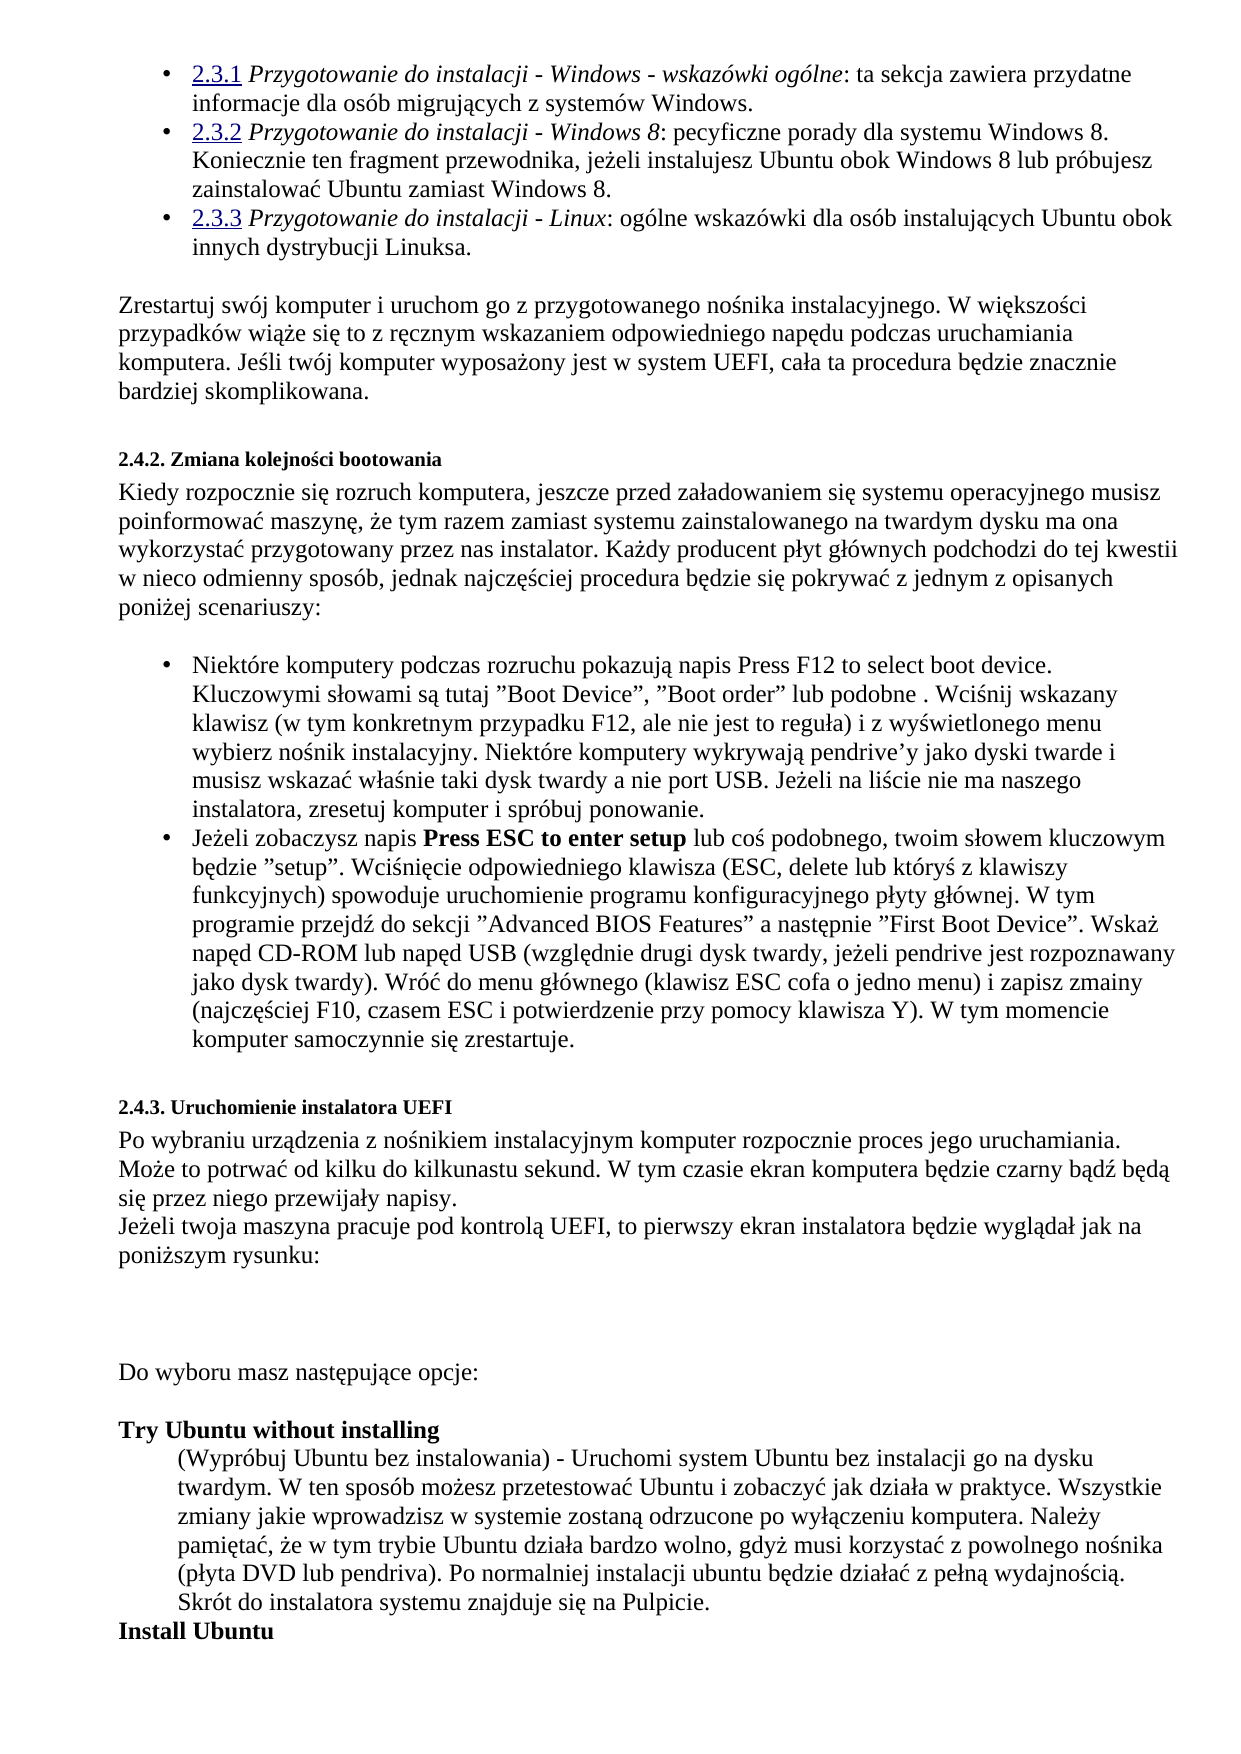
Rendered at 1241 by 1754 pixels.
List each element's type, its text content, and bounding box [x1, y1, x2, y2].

list Jeżeli zobaczysz napis Press ESC to enter setup lub coś podobnego, twoim słowem kluczowym będzie ”setup”. Wciśnięcie odpowiedniego klawisza (ESC, delete lub któryś z klawiszy funkcyjnych) spowoduje uruchomienie programu konfiguracyjnego płyty głównej. W tym programie przejdź do sekcji ”Advanced BIOS Features” a następnie ”First Boot Device”. Wskaż napęd CD-ROM lub napęd USB (względnie drugi dysk twardy, jeżeli pendrive jest rozpoznawany jako dysk twardy). Wróć do menu głównego (klawisz ESC cofa o jedno menu) i zapisz zmainy (najczęściej F10, czasem ESC i potwierdzenie przy pomocy klawisza Y). W tym momencie komputer samoczynnie się zrestartuje. [162, 823, 1181, 1053]
subtitle Install Ubuntu [118, 1616, 1181, 1645]
text Zrestartuj swój komputer i uruchom go z przygotowanego nośnika instalacyjnego. W większości przypadków wiąże się to z ręcznym wskazaniem odpowiedniego napędu podczas uruchamiania komputera. Jeśli twój komputer wyposażony jest w system UEFI, cała ta procedura będzie znacznie bardziej skomplikowana. [118, 290, 1181, 405]
text Po wybraniu urządzenia z nośnikiem instalacyjnym komputer rozpocznie proces jego uruchamiania. Może to potrwać od kilku do kilkunastu sekund. W tym czasie ekran komputera będzie czarny bądź będą się przez niego przewijały napisy. Jeżeli twoja maszyna pracuje pod kontrolą UEFI, to pierwszy ekran instalatora będzie wyglądał jak na poniższym rysunku: [118, 1125, 1181, 1269]
subtitle 2.4.2. Zmiana kolejności bootowania [118, 447, 1181, 471]
list (Wypróbuj Ubuntu bez instalowania) - Uruchomi system Ubuntu bez instalacji go na dysku twardym. W ten sposób możesz przetestować Ubuntu i zobaczyć jak działa w praktyce. Wszystkie zmiany jakie wprowadzisz w systemie zostaną odrzucone po wyłączeniu komputera. Należy pamiętać, że w tym trybie Ubuntu działa bardzo wolno, gdyż musi korzystać z powolnego nośnika (płyta DVD lub pendriva). Po normalniej instalacji ubuntu będzie działać z pełną wydajnością. Skrót do instalatora systemu znajduje się na Pulpicie. [177, 1443, 1181, 1616]
list 2.3.1 Przygotowanie do instalacji - Windows - wskazówki ogólne: ta sekcja zawiera przydatne informacje dla osób migrujących z systemów Windows. [162, 59, 1181, 117]
list 2.3.2 Przygotowanie do instalacji - Windows 8: pecyficzne porady dla systemu Windows 8. Koniecznie ten fragment przewodnika, jeżeli instalujesz Ubuntu obok Windows 8 lub próbujesz zainstalować Ubuntu zamiast Windows 8. [162, 117, 1181, 203]
subtitle Try Ubuntu without installing [118, 1415, 1181, 1443]
text Do wyboru masz następujące opcje: [118, 1357, 1181, 1385]
text Kiedy rozpocznie się rozruch komputera, jeszcze przed załadowaniem się systemu operacyjnego musisz poinformować maszynę, że tym razem zamiast systemu zainstalowanego na twardym dysku ma ona wykorzystać przygotowany przez nas instalator. Każdy producent płyt głównych podchodzi do tej kwestii w nieco odmienny sposób, jednak najczęściej procedura będzie się pokrywać z jednym z opisanych poniżej scenariuszy: [118, 477, 1181, 621]
list 2.3.3 Przygotowanie do instalacji - Linux: ogólne wskazówki dla osób instalujących Ubuntu obok innych dystrybucji Linuksa. [162, 203, 1181, 260]
subtitle 2.4.3. Uruchomienie instalatora UEFI [118, 1095, 1181, 1119]
list Niektóre komputery podczas rozruchu pokazują napis Press F12 to select boot device. Kluczowymi słowami są tutaj ”Boot Device”, ”Boot order” lub podobne . Wciśnij wskazany klawisz (w tym konkretnym przypadku F12, ale nie jest to reguła) i z wyświetlonego menu wybierz nośnik instalacyjny. Niektóre komputery wykrywają pendrive’y jako dyski twarde i musisz wskazać właśnie taki dysk twardy a nie port USB. Jeżeli na liście nie ma naszego instalatora, zresetuj komputer i spróbuj ponowanie. [162, 650, 1181, 823]
